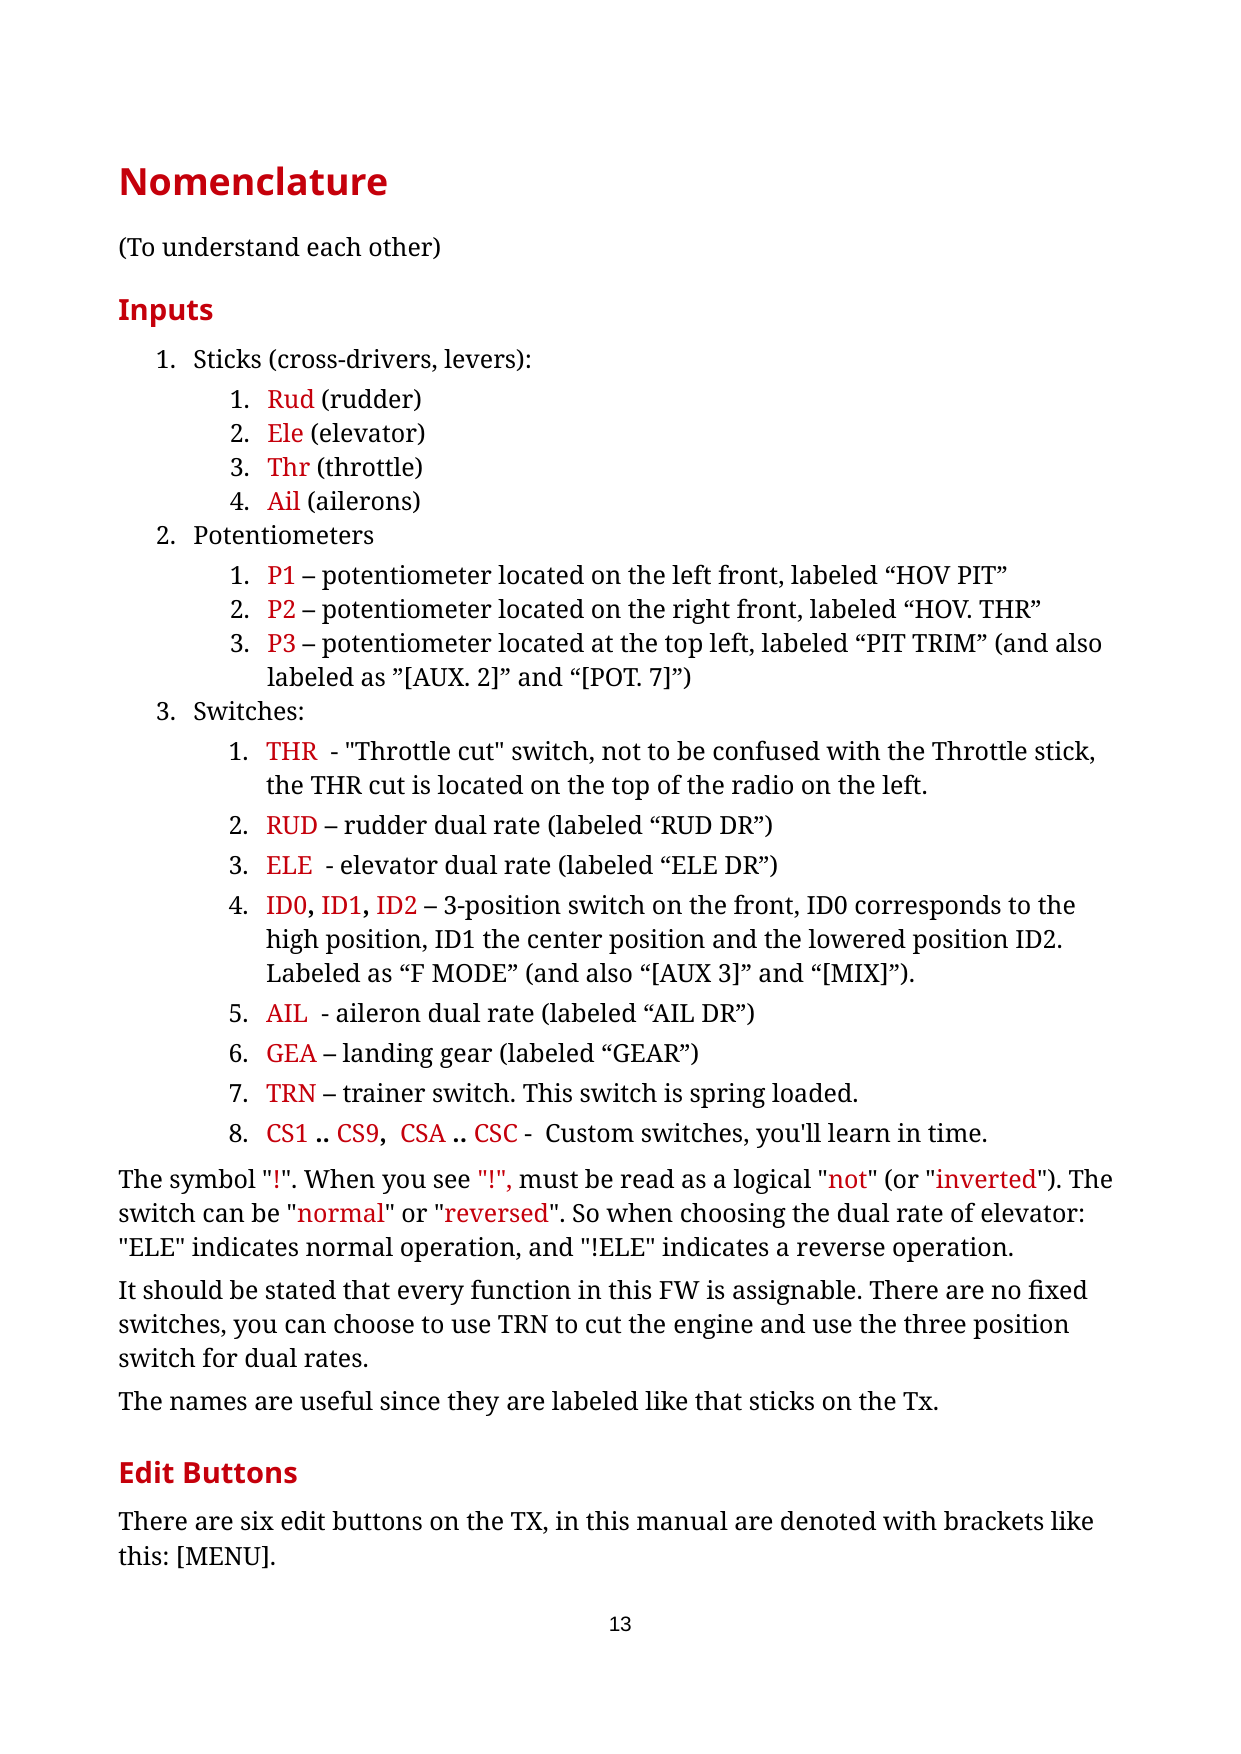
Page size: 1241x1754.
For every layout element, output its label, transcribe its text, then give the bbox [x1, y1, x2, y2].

subtitle Inputs [118, 289, 1122, 329]
list TRN – trainer switch. This switch is spring loaded. [228, 1076, 1122, 1110]
list THR - "Throttle cut" switch, not to be confused with the Throttle stick, the THR cut is located on the top of the radio on the left. [228, 734, 1122, 802]
list P1 – potentiometer located on the left front, labeled “HOV PIT” [229, 557, 1122, 592]
list Potentiometers [156, 517, 1122, 552]
list CS1 .. CS9, CSA .. CSC - Custom switches, you'll learn in time. [228, 1116, 1122, 1150]
subtitle Nomenclature [118, 155, 1122, 206]
list Thr (throttle) [229, 449, 1122, 483]
list GEA – landing gear (labeled “GEAR”) [228, 1036, 1122, 1070]
text There are six edit buttons on the TX, in this manual are denoted with brackets like this: [MENU]. [118, 1504, 1122, 1572]
list Switches: [156, 694, 1122, 728]
text The names are useful since they are labeled like that sticks on the Tx. [118, 1384, 1122, 1418]
list ID0, ID1, ID2 – 3-position switch on the front, ID0 corresponds to the high position, ID1 the center position and the lowered position ID2. Labeled as “F MODE” (and also “[AUX 3]” and “[MIX]”). [228, 888, 1122, 990]
list Sticks (cross-drivers, levers): [156, 341, 1122, 375]
list Ail (ailerons) [229, 483, 1122, 517]
list Ele (elevator) [229, 415, 1122, 449]
text It should be stated that every function in this FW is assignable. There are no fixed switches, you can choose to use TRN to cut the engine and use the three position switch for dual rates. [118, 1273, 1122, 1375]
subtitle Edit Buttons [118, 1452, 1122, 1492]
list ELE - elevator dual rate (labeled “ELE DR”) [228, 848, 1122, 882]
list Rud (rudder) [229, 381, 1122, 415]
list P2 – potentiometer located on the right front, labeled “HOV. THR” [229, 592, 1122, 626]
text The symbol "!". When you see "!", must be read as a logical "not" (or "inverted"). The switch can be "normal" or "reversed". So when choosing the dual rate of elevator: "ELE" indicates normal operation, and "!ELE" indicates a reverse operation. [118, 1162, 1122, 1264]
text (To understand each other) [118, 230, 1122, 264]
list RUD – rudder dual rate (labeled “RUD DR”) [228, 808, 1122, 842]
list AIL - aileron dual rate (labeled “AIL DR”) [228, 996, 1122, 1030]
list P3 – potentiometer located at the top left, labeled “PIT TRIM” (and also labeled as ”[AUX. 2]” and “[POT. 7]”) [229, 626, 1122, 694]
